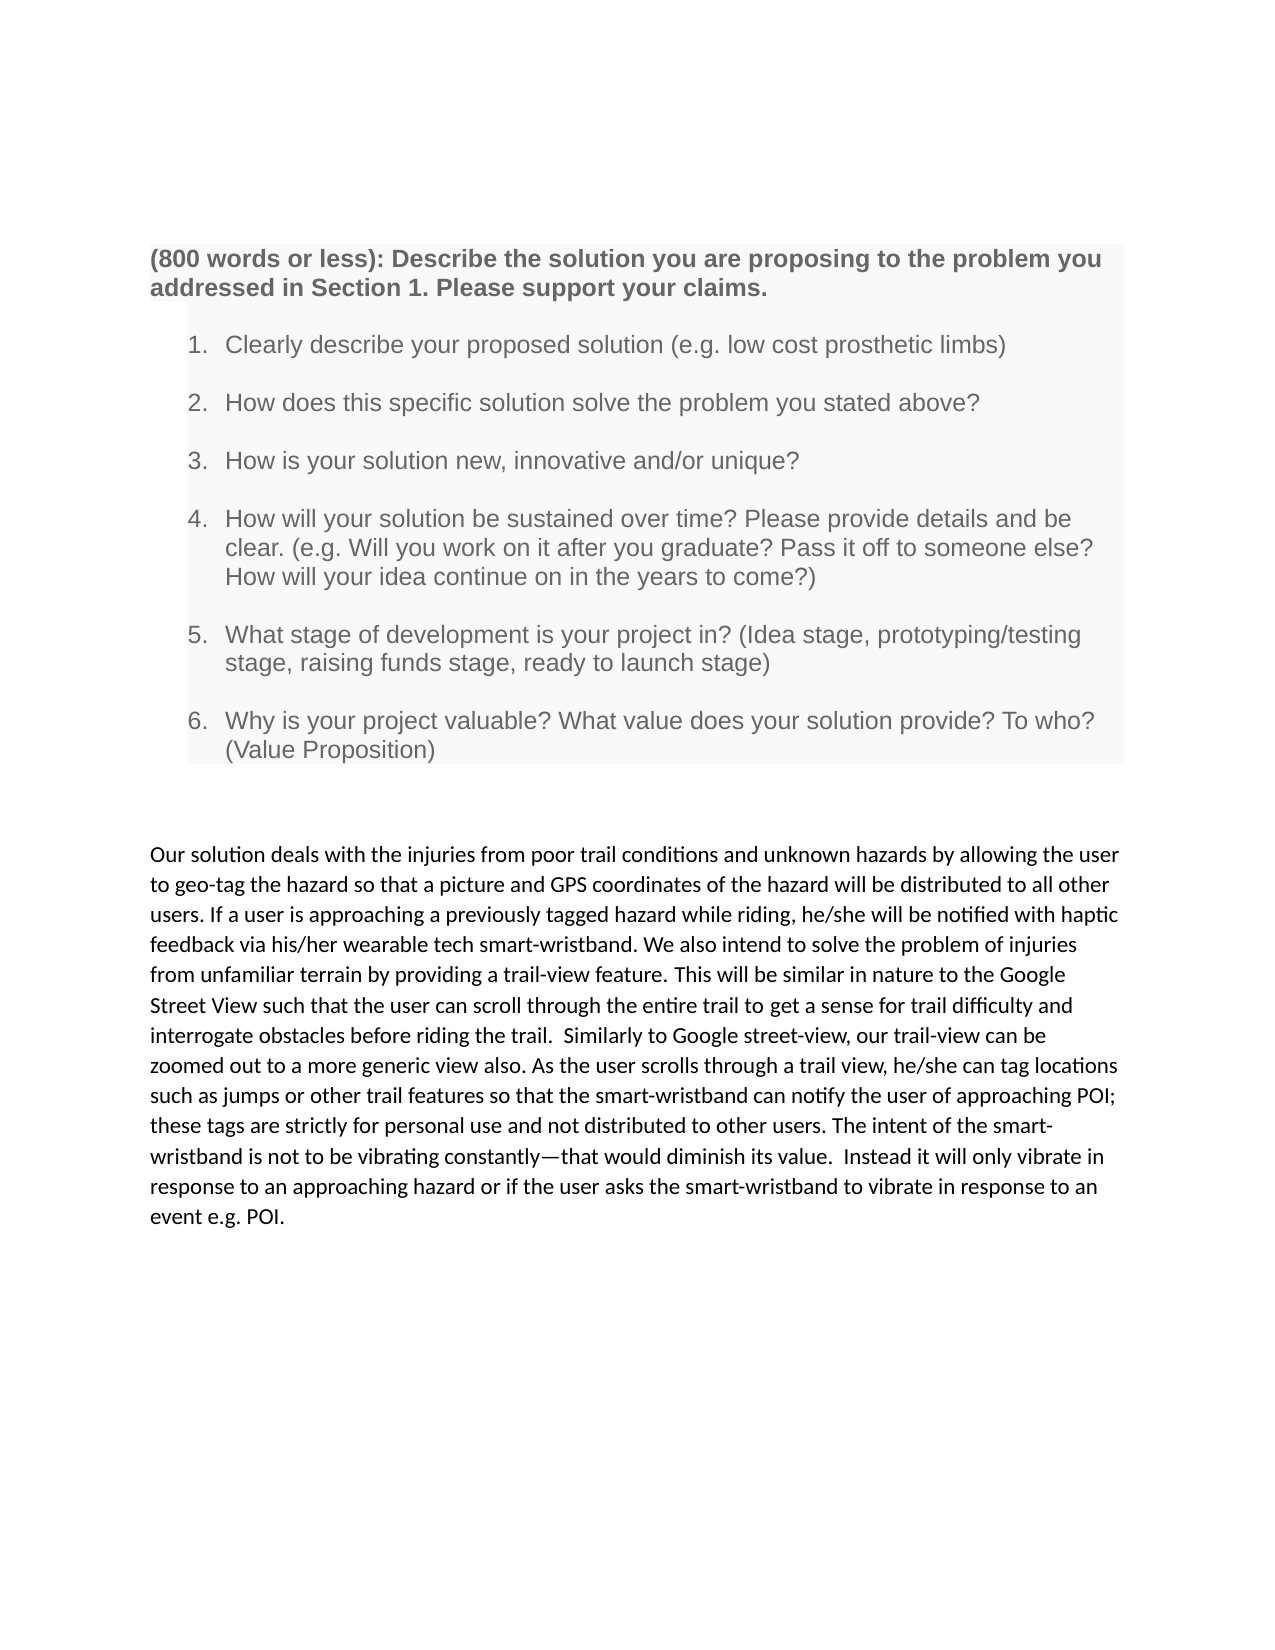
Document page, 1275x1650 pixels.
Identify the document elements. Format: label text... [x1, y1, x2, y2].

text Our solution deals with the injuries from poor trail conditions and unknown hazards by allowing the user to geo-tag the hazard so that a picture and GPS coordinates of the hazard will be distributed to all other users. If a user is approaching a previously tagged hazard while riding, he/she will be notified with haptic feedback via his/her wearable tech smart-wristband. We also intend to solve the problem of injuries from unfamiliar terrain by providing a trail-view feature. This will be similar in nature to the Google Street View such that the user can scroll through the entire trail to get a sense for trail difficulty and interrogate obstacles before riding the trail. Similarly to Google street-view, our trail-view can be zoomed out to a more generic view also. As the user scrolls through a trail view, he/she can tag locations such as jumps or other trail features so that the smart-wristband can notify the user of approaching POI; these tags are strictly for personal use and not distributed to other users. The intent of the smart-wristband is not to be vibrating constantly—that would diminish its value. Instead it will only vibrate in response to an approaching hazard or if the user asks the smart-wristband to vibrate in response to an event e.g. POI. [150, 840, 1125, 1230]
list Why is your project valuable? What value does your solution provide? To who? (Value Proposition) [187, 706, 1125, 764]
list What stage of development is your project in? (Idea stage, prototyping/testing stage, raising funds stage, ready to launch stage) [187, 619, 1125, 677]
text (800 words or less): Describe the solution you are proposing to the problem you addressed in Section 1. Please support your claims. [150, 244, 1125, 301]
list How is your solution new, innovative and/or unique? [187, 446, 1125, 475]
list Clearly describe your proposed solution (e.g. low cost prosthetic limbs) [187, 330, 1125, 359]
list How does this specific solution solve the problem you stated above? [187, 388, 1125, 417]
list How will your solution be sustained over time? Please provide details and be clear. (e.g. Will you work on it after you graduate? Pass it off to someone else? How will your idea continue on in the years to come?) [187, 504, 1125, 590]
